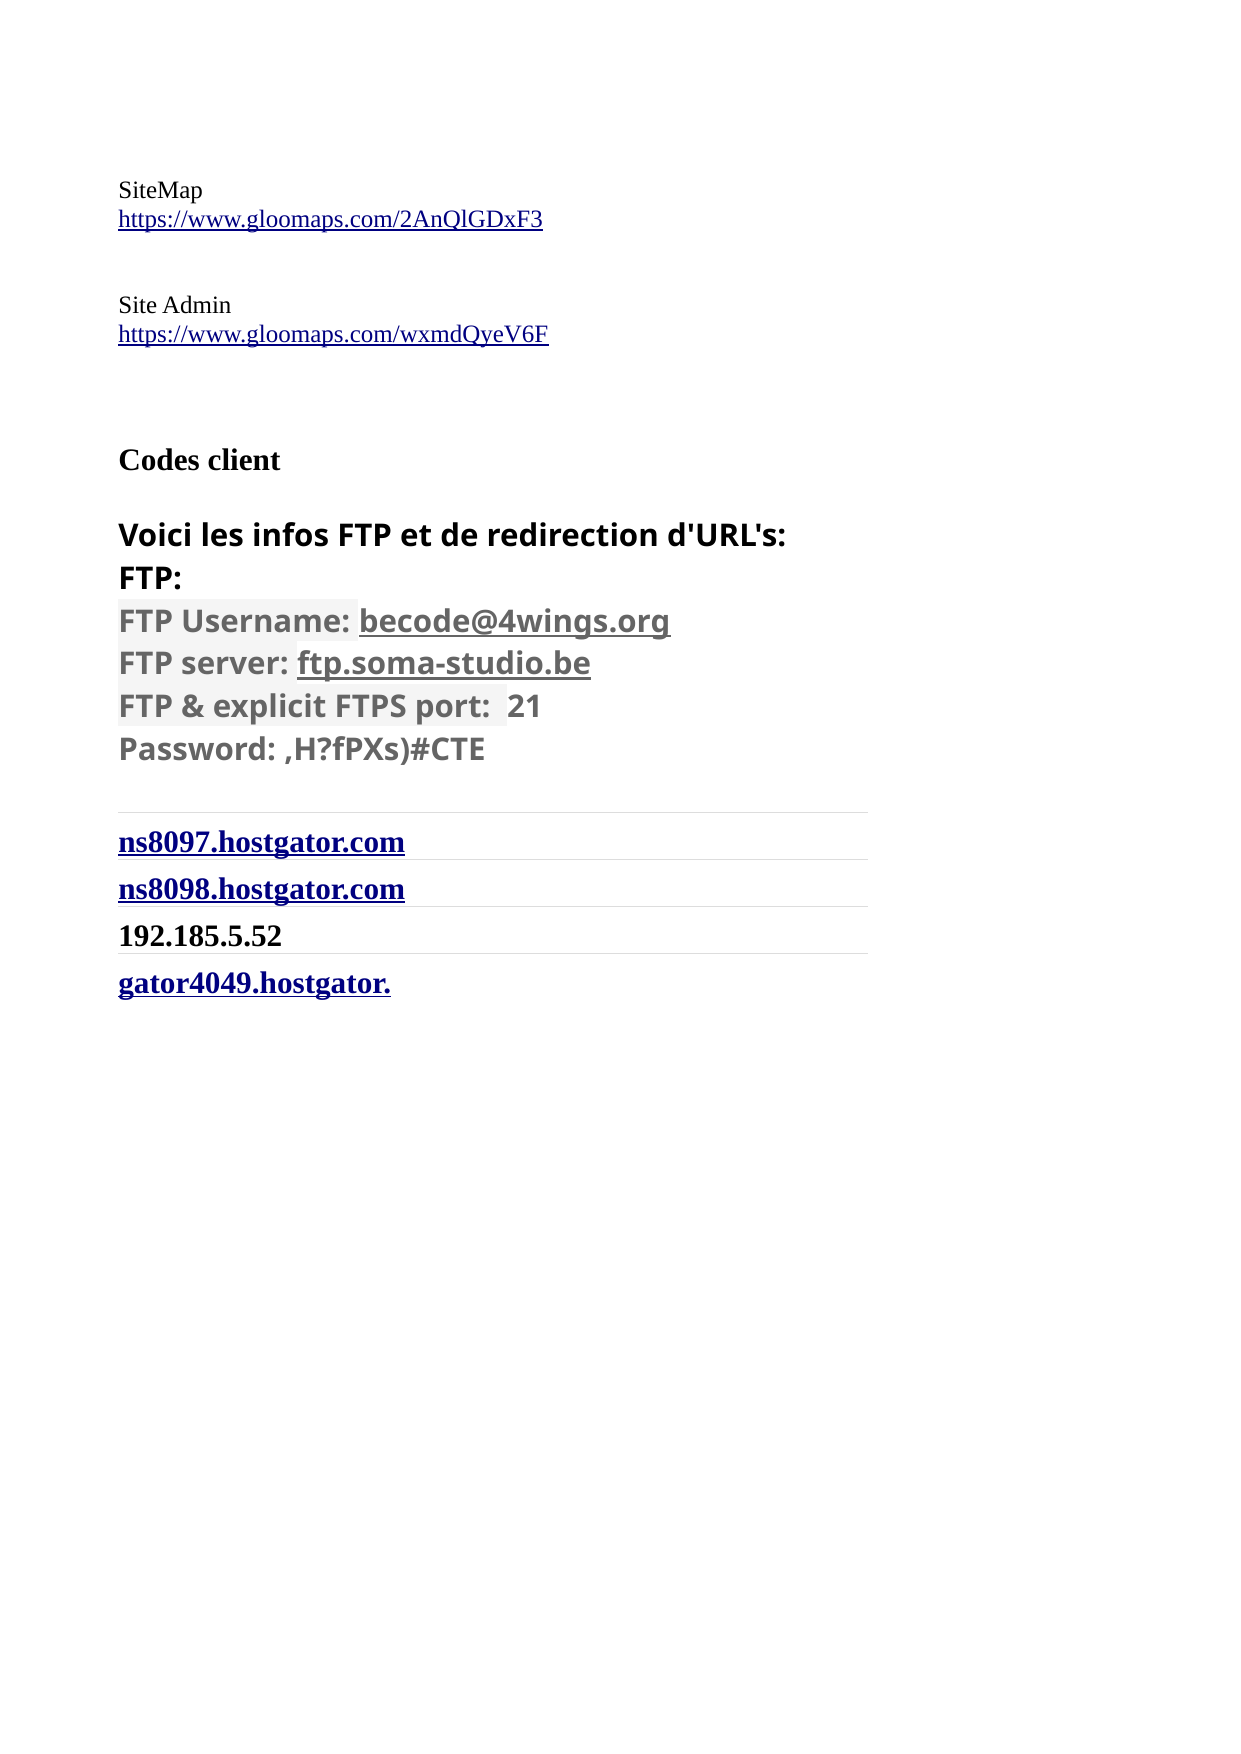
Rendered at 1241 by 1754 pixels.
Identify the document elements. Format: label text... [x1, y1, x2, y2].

text Voici les infos FTP et de redirection d'URL's: [118, 513, 1122, 556]
text Site Admin [118, 291, 1122, 319]
table_cell gator4049.hostgator. [118, 954, 868, 1000]
text Password: ,H?fPXs)#CTE [118, 726, 1122, 769]
text https://www.gloomaps.com/2AnQlGDxF3 [118, 204, 1122, 233]
table_cell 192.185.5.52 [118, 907, 868, 953]
text https://www.gloomaps.com/wxmdQyeV6F [118, 319, 1122, 348]
text SiteMap [118, 176, 1122, 204]
text FTP Username: becode@4wings.org FTP server: ftp.soma-studio.be FTP & explicit FTPS port: 21 [118, 599, 1122, 726]
text FTP: [118, 556, 1122, 599]
table_header ns8097.hostgator.com [118, 813, 868, 859]
table_cell ns8098.hostgator.com [118, 860, 868, 906]
text Codes client [118, 442, 1122, 477]
